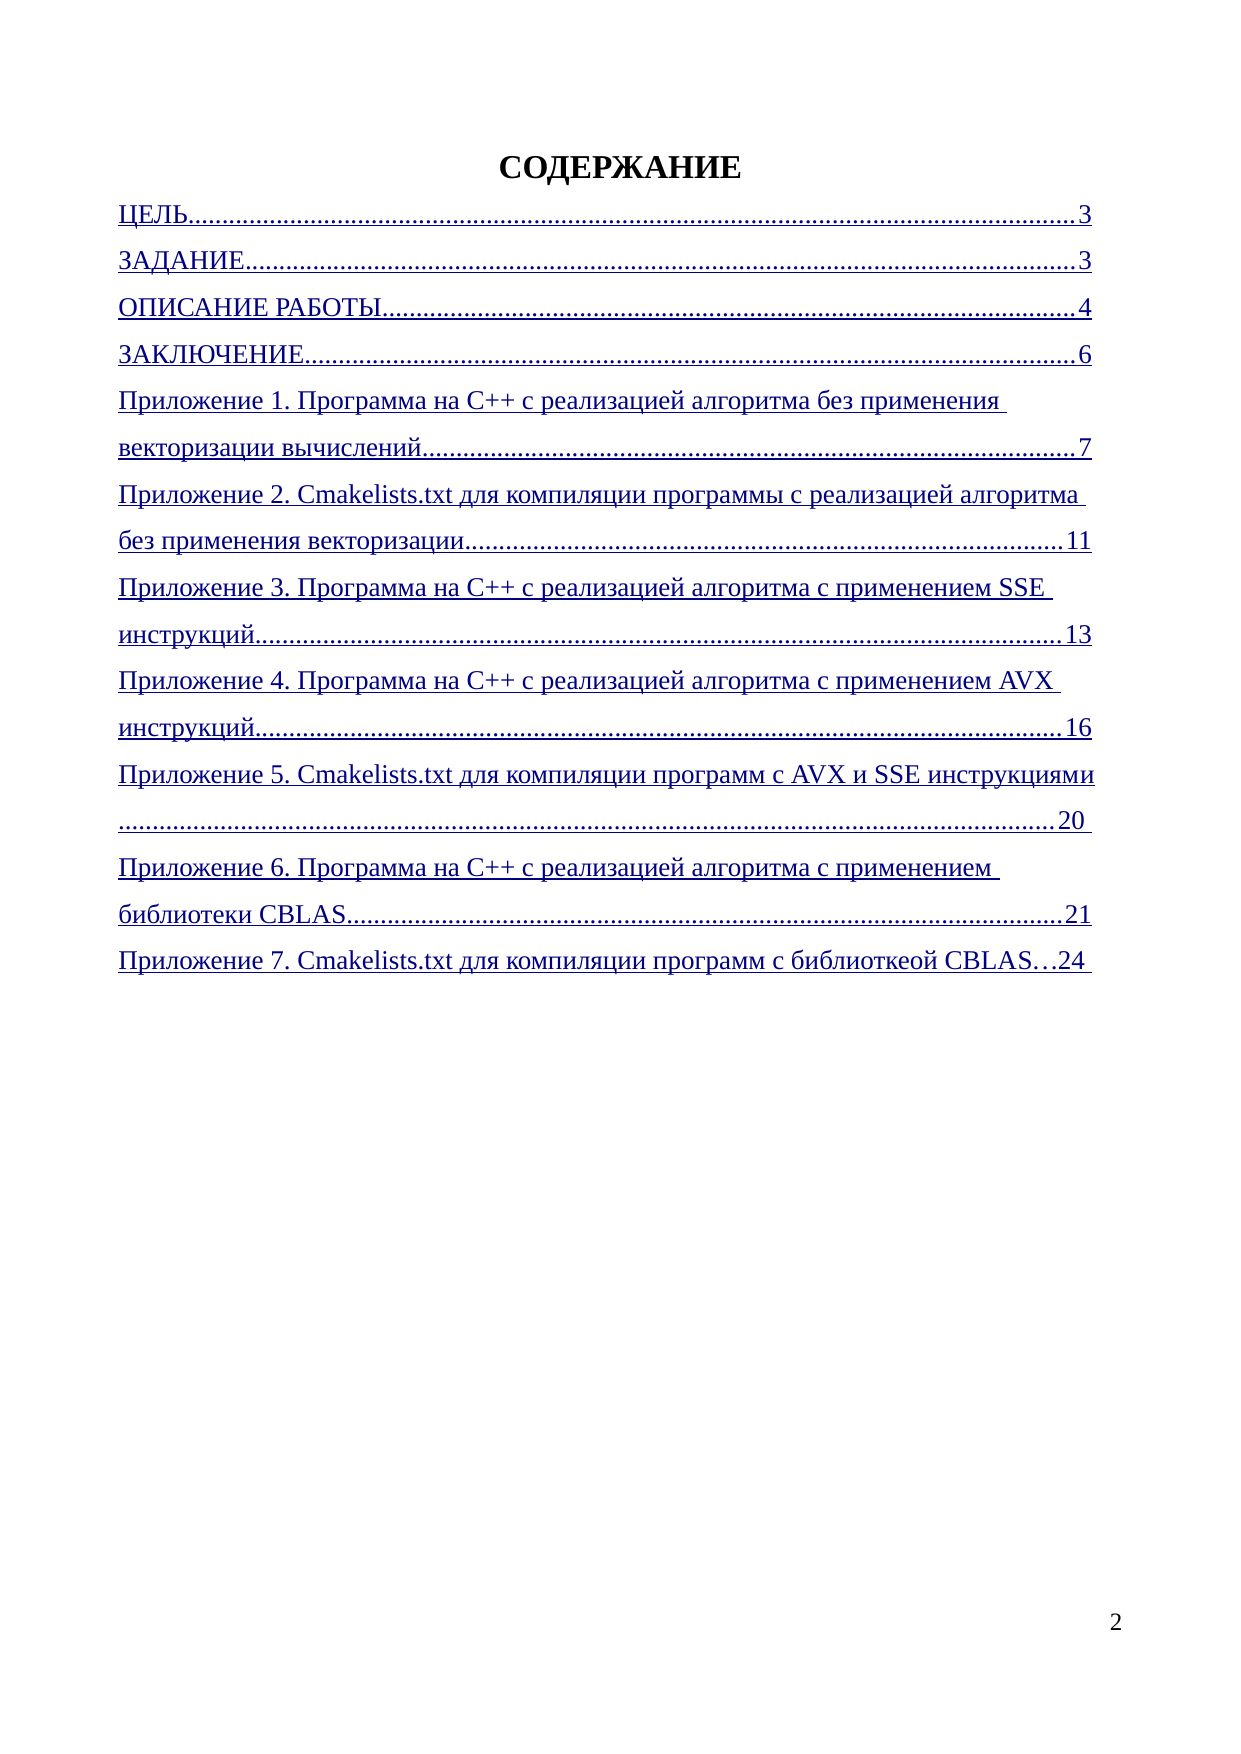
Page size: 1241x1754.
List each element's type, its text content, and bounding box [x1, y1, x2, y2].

list Приложение 4. Программа на C++ с реализацией алгоритма с применением AVX инструкций 16 [118, 664, 1122, 742]
list Приложение 5. Cmakelists.txt для компиляции программ с AVX и SSE инструкциями 20 [118, 758, 1122, 836]
list ЗАКЛЮЧЕНИЕ 6 [118, 338, 1122, 369]
list Приложение 2. Cmakelists.txt для компиляции программы с реализацией алгоритма без применения векторизации 11 [118, 478, 1122, 556]
list ЗАДАНИЕ 3 [118, 244, 1122, 276]
list Приложение 7. Cmakelists.txt для компиляции программ с библиоткеой CBLAS 24 [118, 944, 1122, 976]
list Приложение 3. Программа на C++ с реализацией алгоритма с применением SSE инструкций 13 [118, 571, 1122, 649]
list ОПИСАНИЕ РАБОТЫ 4 [118, 291, 1122, 322]
list Приложение 6. Программа на C++ с реализацией алгоритма с применением библиотеки CBLAS 21 [118, 851, 1122, 929]
list Приложение 1. Программа на C++ с реализацией алгоритма без применения векторизации вычислений 7 [118, 384, 1122, 462]
list СОДЕРЖАНИЕ [118, 147, 1122, 185]
list ЦЕЛЬ 3 [118, 198, 1122, 229]
